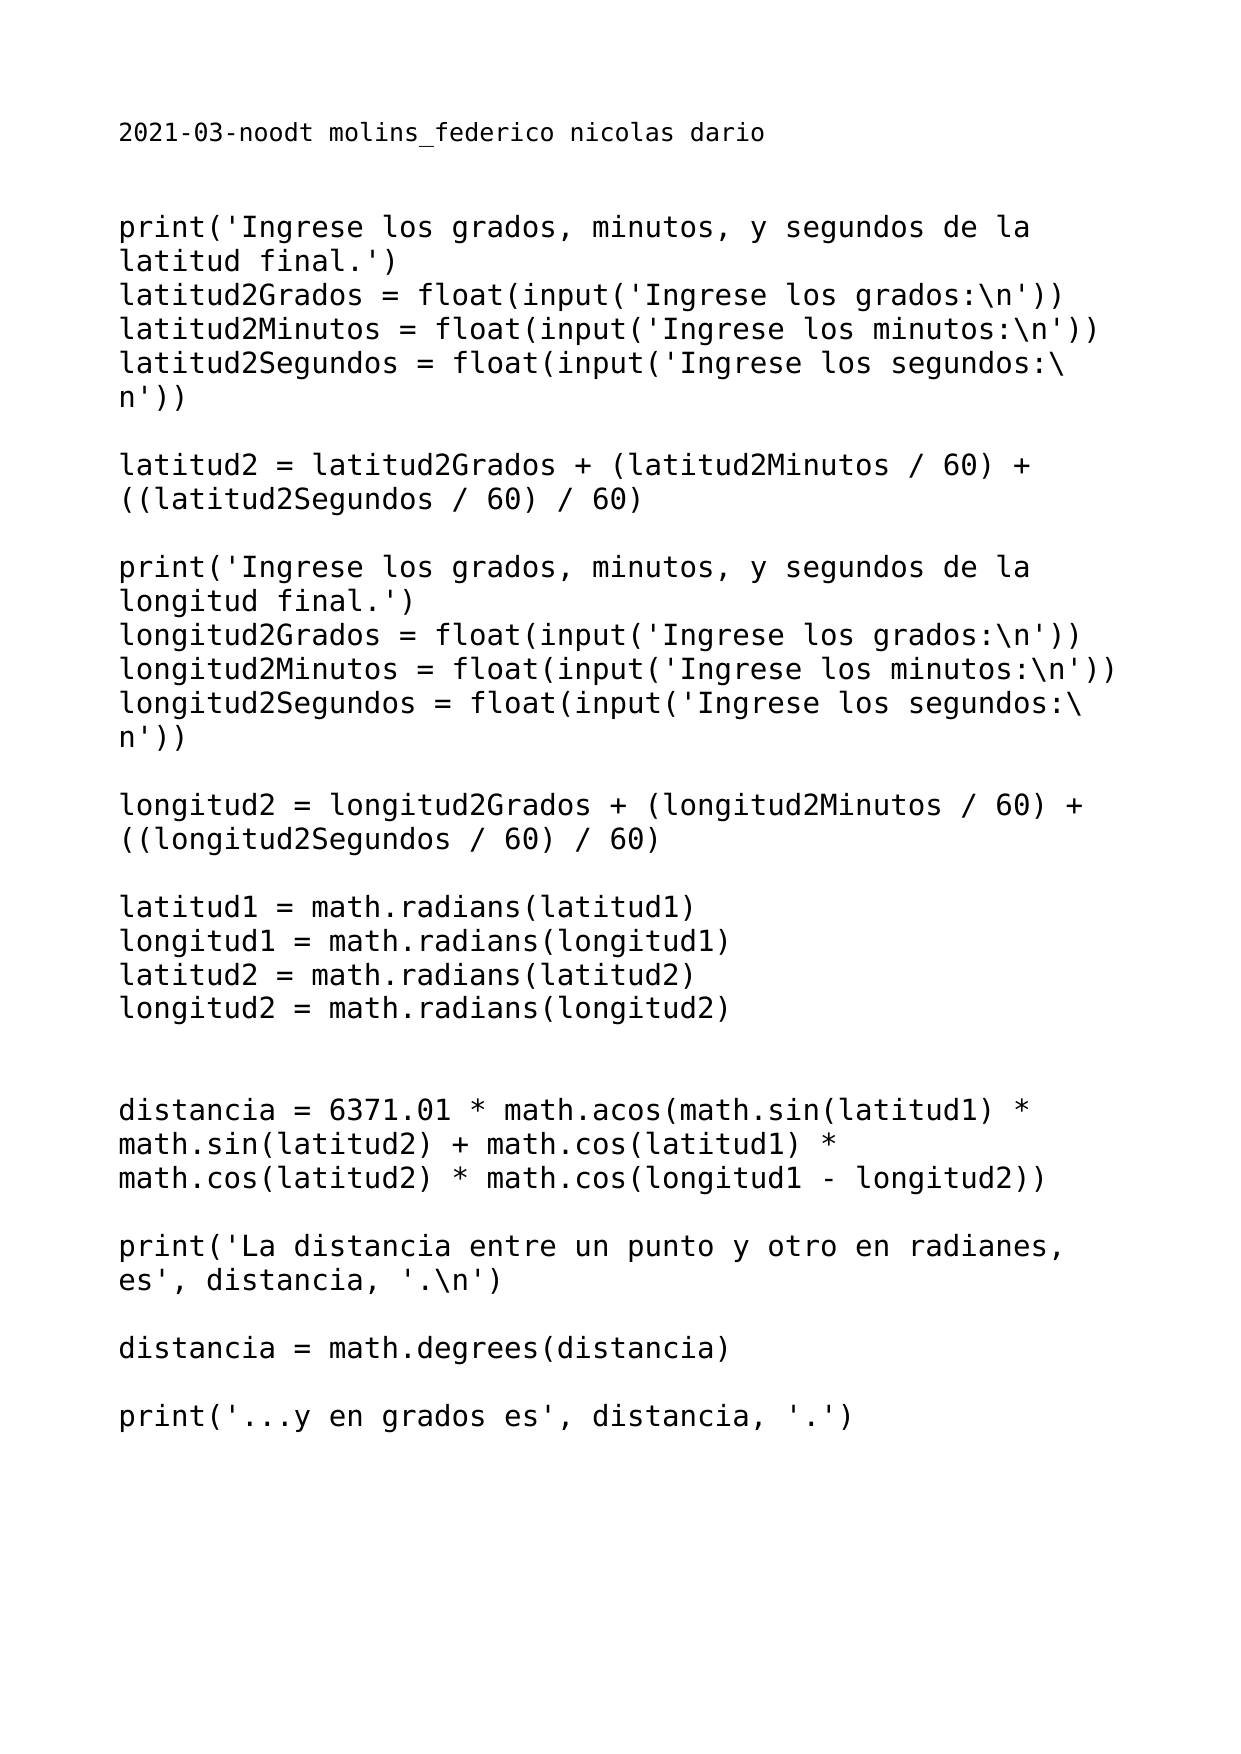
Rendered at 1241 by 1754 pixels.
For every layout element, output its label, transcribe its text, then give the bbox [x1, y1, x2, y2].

text latitud2Minutos = float(input('Ingrese los minutos:\n')) [118, 313, 1122, 347]
text latitud2 = math.radians(latitud2) [118, 958, 1122, 992]
text print('...y en grados es', distancia, '.') [118, 1399, 1122, 1433]
text longitud2 = math.radians(longitud2) [118, 992, 1122, 1026]
text longitud2 = longitud2Grados + (longitud2Minutos / 60) + ((longitud2Segundos / 60) / 60) [118, 788, 1122, 856]
text longitud1 = math.radians(longitud1) [118, 924, 1122, 958]
text longitud2Grados = float(input('Ingrese los grados:\n')) [118, 618, 1122, 652]
text print('Ingrese los grados, minutos, y segundos de la longitud final.') [118, 550, 1122, 618]
text latitud2 = latitud2Grados + (latitud2Minutos / 60) + ((latitud2Segundos / 60) / 60) [118, 448, 1122, 516]
text print('La distancia entre un punto y otro en radianes, es', distancia, '.\n') [118, 1229, 1122, 1297]
text latitud2Grados = float(input('Ingrese los grados:\n')) [118, 279, 1122, 313]
text distancia = 6371.01 * math.acos(math.sin(latitud1) * math.sin(latitud2) + math.cos(latitud1) * math.cos(latitud2) * math.cos(longitud1 - longitud2)) [118, 1094, 1122, 1196]
text longitud2Segundos = float(input('Ingrese los segundos:\n')) [118, 686, 1122, 754]
text latitud1 = math.radians(latitud1) [118, 890, 1122, 924]
text latitud2Segundos = float(input('Ingrese los segundos:\n')) [118, 347, 1122, 414]
text distancia = math.degrees(distancia) [118, 1331, 1122, 1365]
text longitud2Minutos = float(input('Ingrese los minutos:\n')) [118, 652, 1122, 686]
text print('Ingrese los grados, minutos, y segundos de la latitud final.') [118, 211, 1122, 279]
